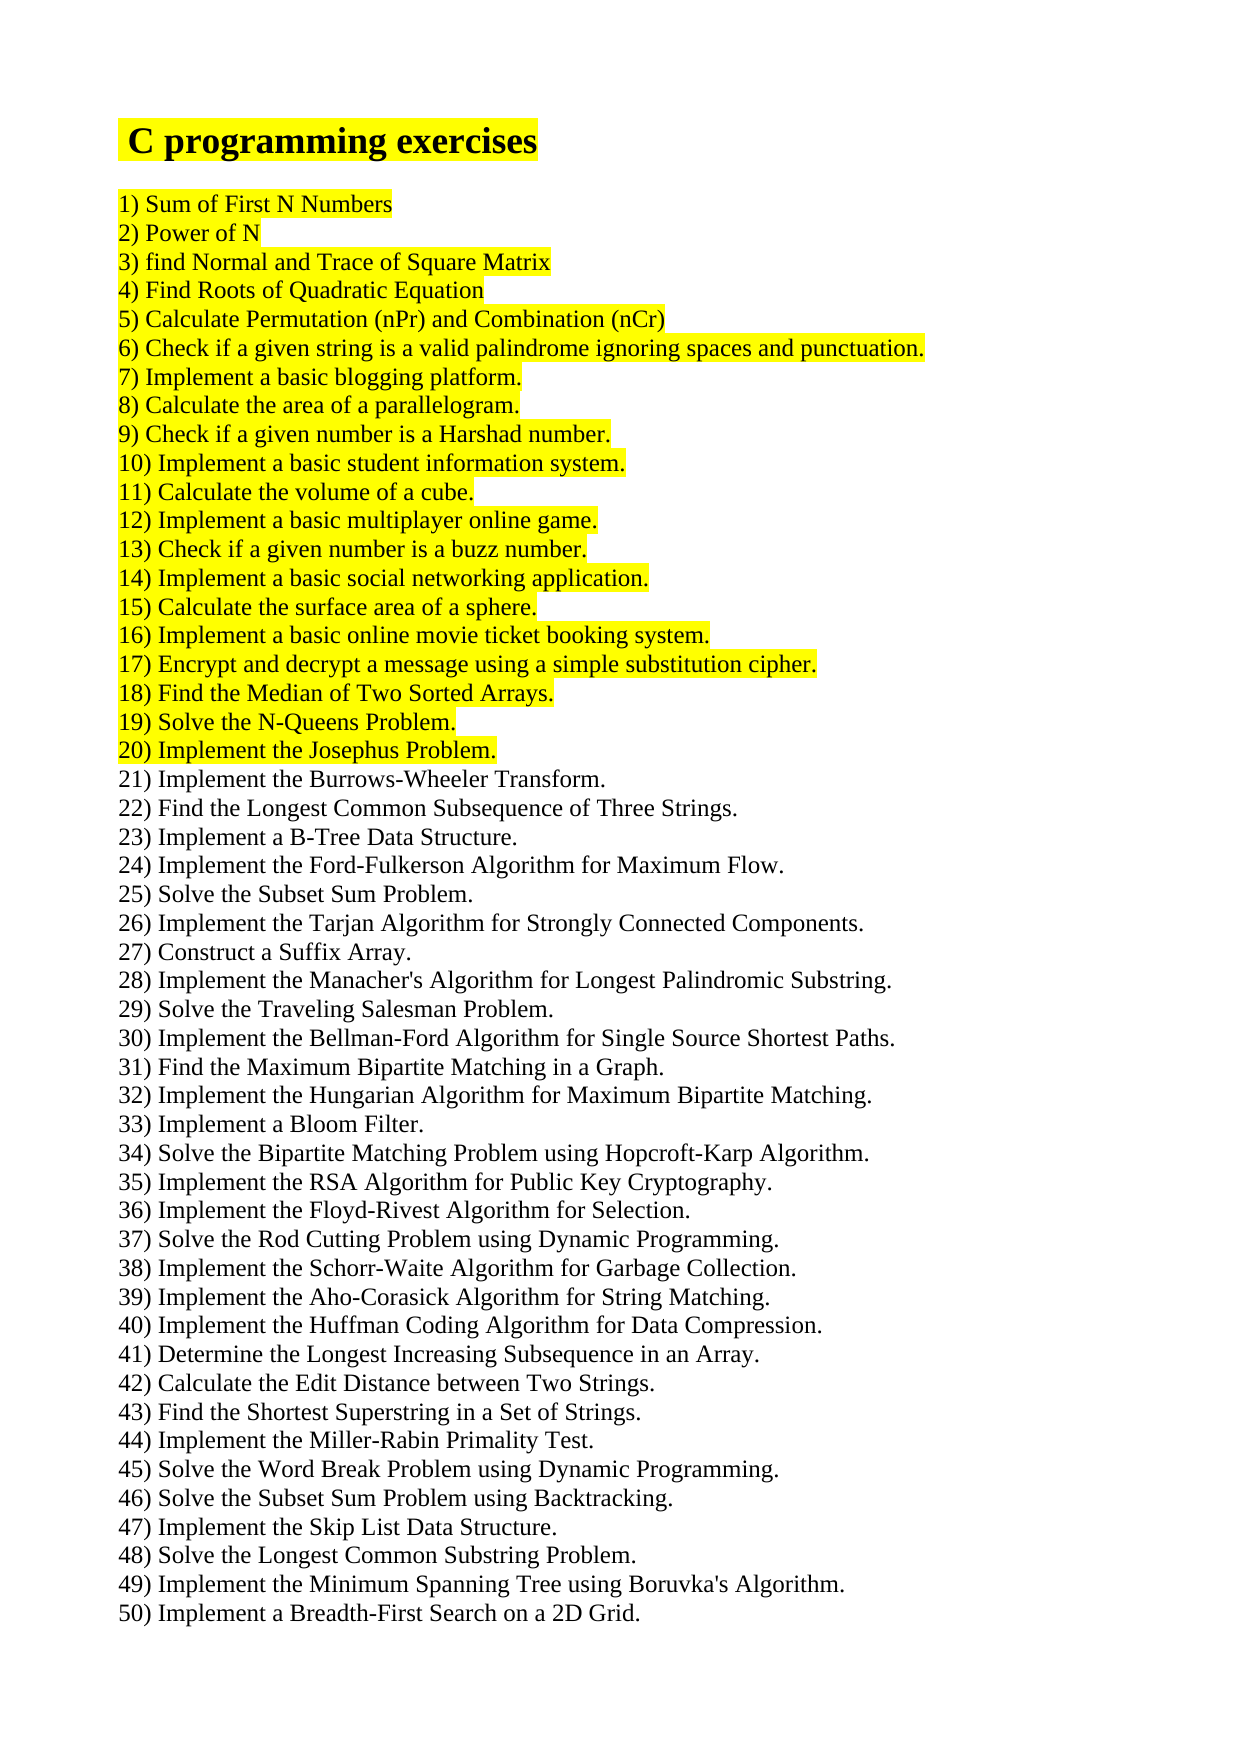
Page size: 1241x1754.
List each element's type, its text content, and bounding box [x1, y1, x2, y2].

text 43) Find the Shortest Superstring in a Set of Strings. [118, 1397, 1122, 1426]
text 27) Construct a Suffix Array. [118, 937, 1122, 966]
text 3) find Normal and Trace of Square Matrix [118, 247, 1122, 276]
text 30) Implement the Bellman-Ford Algorithm for Single Source Shortest Paths. [118, 1023, 1122, 1052]
text 35) Implement the RSA Algorithm for Public Key Cryptography. [118, 1167, 1122, 1196]
text 23) Implement a B-Tree Data Structure. [118, 822, 1122, 851]
text 47) Implement the Skip List Data Structure. [118, 1512, 1122, 1541]
text 6) Check if a given string is a valid palindrome ignoring spaces and punctuation. [118, 333, 1122, 362]
text 39) Implement the Aho-Corasick Algorithm for String Matching. [118, 1282, 1122, 1311]
text 46) Solve the Subset Sum Problem using Backtracking. [118, 1483, 1122, 1512]
text 18) Find the Median of Two Sorted Arrays. [118, 678, 1122, 707]
text 26) Implement the Tarjan Algorithm for Strongly Connected Components. [118, 908, 1122, 937]
text 24) Implement the Ford-Fulkerson Algorithm for Maximum Flow. [118, 851, 1122, 879]
text 25) Solve the Subset Sum Problem. [118, 879, 1122, 908]
text 14) Implement a basic social networking application. [118, 563, 1122, 592]
text 41) Determine the Longest Increasing Subsequence in an Array. [118, 1339, 1122, 1368]
text 12) Implement a basic multiplayer online game. [118, 506, 1122, 534]
text 4) Find Roots of Quadratic Equation [118, 276, 1122, 304]
text 1) Sum of First N Numbers [118, 189, 1122, 218]
text 13) Check if a given number is a buzz number. [118, 534, 1122, 563]
text C programming exercises [118, 118, 1122, 161]
text 21) Implement the Burrows-Wheeler Transform. [118, 764, 1122, 793]
text 42) Calculate the Edit Distance between Two Strings. [118, 1368, 1122, 1397]
text 33) Implement a Bloom Filter. [118, 1109, 1122, 1138]
text 7) Implement a basic blogging platform. [118, 362, 1122, 391]
text 32) Implement the Hungarian Algorithm for Maximum Bipartite Matching. [118, 1081, 1122, 1109]
text 48) Solve the Longest Common Substring Problem. [118, 1541, 1122, 1569]
text 45) Solve the Word Break Problem using Dynamic Programming. [118, 1454, 1122, 1483]
text 44) Implement the Miller-Rabin Primality Test. [118, 1426, 1122, 1454]
text 34) Solve the Bipartite Matching Problem using Hopcroft-Karp Algorithm. [118, 1138, 1122, 1167]
text 11) Calculate the volume of a cube. [118, 477, 1122, 506]
text 36) Implement the Floyd-Rivest Algorithm for Selection. [118, 1196, 1122, 1224]
text 22) Find the Longest Common Subsequence of Three Strings. [118, 793, 1122, 822]
text 49) Implement the Minimum Spanning Tree using Boruvka's Algorithm. [118, 1569, 1122, 1598]
text 28) Implement the Manacher's Algorithm for Longest Palindromic Substring. [118, 966, 1122, 994]
text 8) Calculate the area of a parallelogram. [118, 391, 1122, 419]
text 15) Calculate the surface area of a sphere. [118, 592, 1122, 621]
text 37) Solve the Rod Cutting Problem using Dynamic Programming. [118, 1224, 1122, 1253]
text 31) Find the Maximum Bipartite Matching in a Graph. [118, 1052, 1122, 1081]
text 40) Implement the Huffman Coding Algorithm for Data Compression. [118, 1311, 1122, 1339]
text 5) Calculate Permutation (nPr) and Combination (nCr) [118, 304, 1122, 333]
text 10) Implement a basic student information system. [118, 448, 1122, 477]
text 2) Power of N [118, 218, 1122, 247]
text 50) Implement a Breadth-First Search on a 2D Grid. [118, 1598, 1122, 1627]
text 9) Check if a given number is a Harshad number. [118, 419, 1122, 448]
text 38) Implement the Schorr-Waite Algorithm for Garbage Collection. [118, 1253, 1122, 1282]
text 29) Solve the Traveling Salesman Problem. [118, 994, 1122, 1023]
text 19) Solve the N-Queens Problem. [118, 707, 1122, 736]
text 17) Encrypt and decrypt a message using a simple substitution cipher. [118, 649, 1122, 678]
text 16) Implement a basic online movie ticket booking system. [118, 621, 1122, 649]
text 20) Implement the Josephus Problem. [118, 736, 1122, 764]
